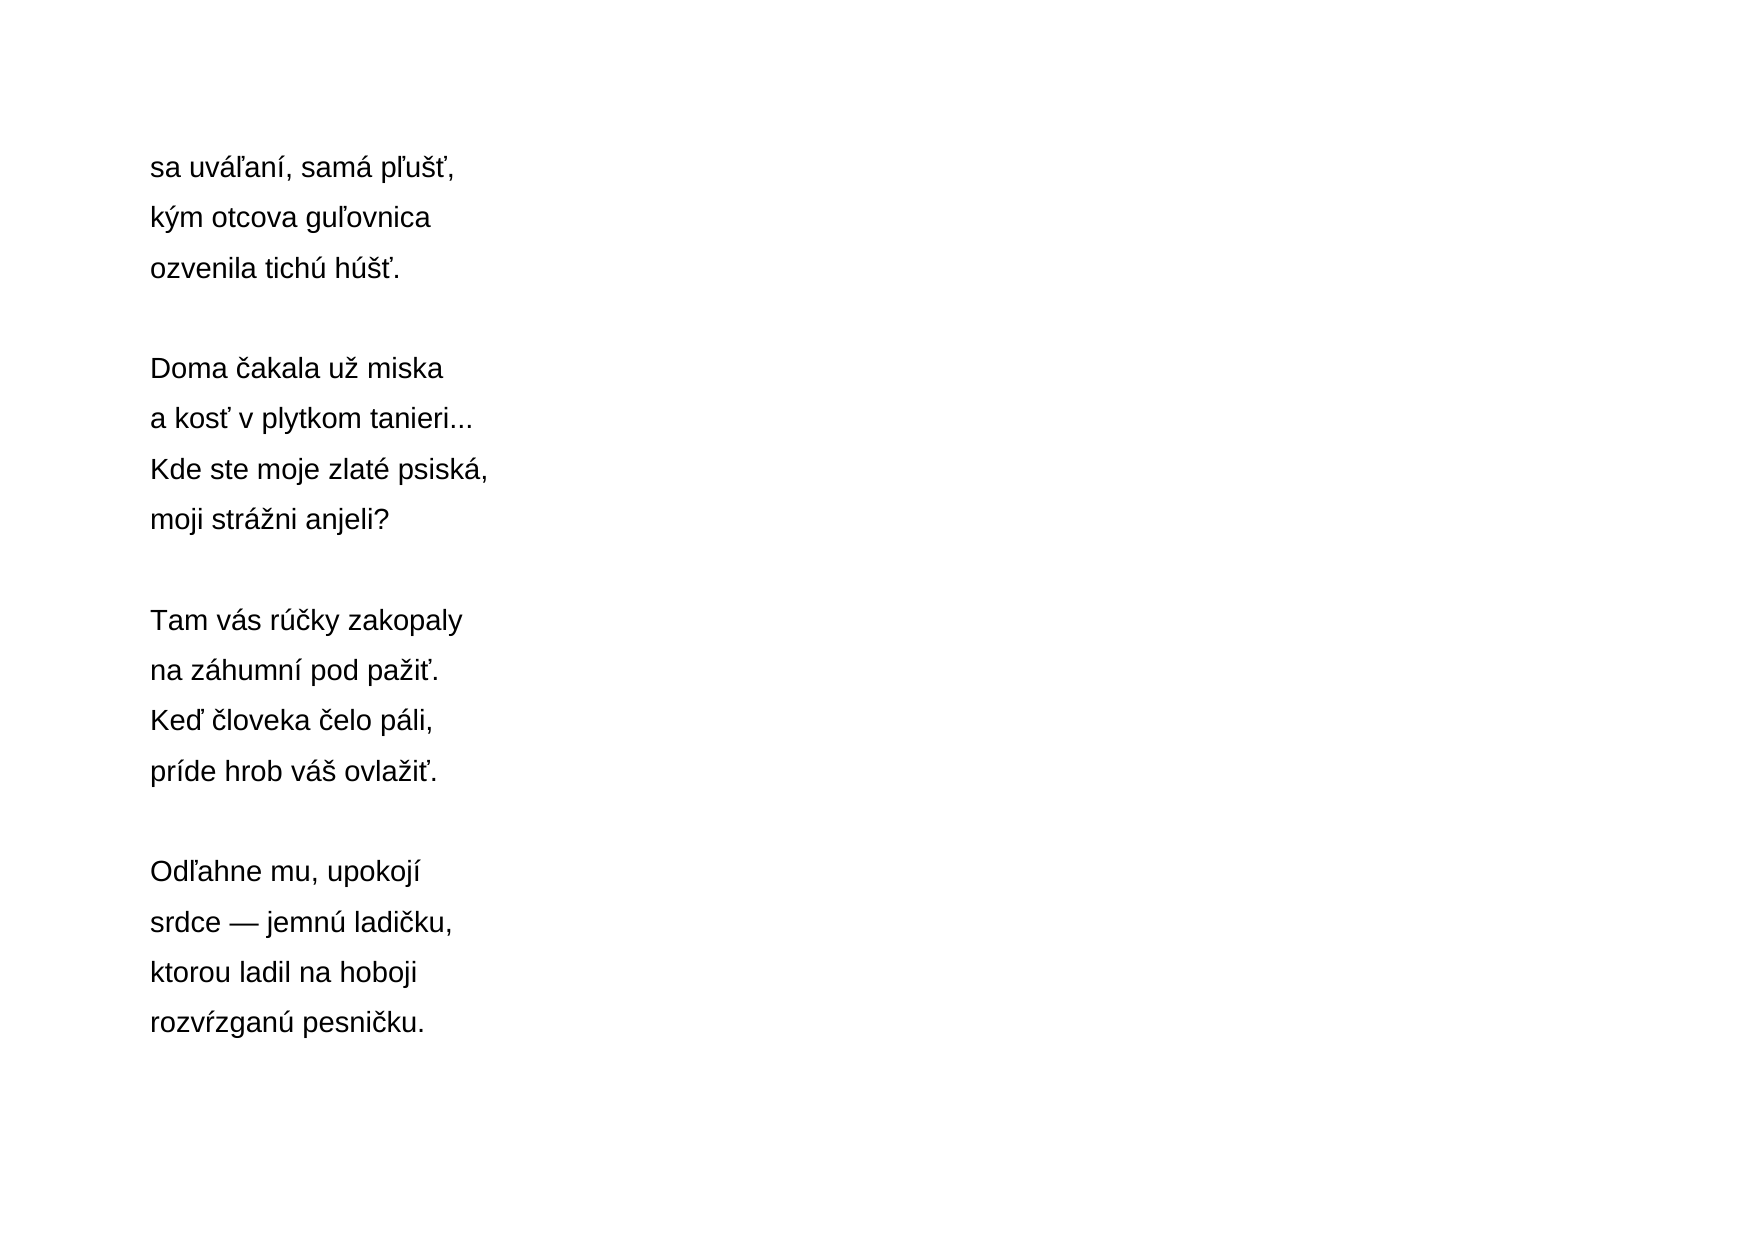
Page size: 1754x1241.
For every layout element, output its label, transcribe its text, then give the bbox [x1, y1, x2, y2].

text ozvenila tichú húšť. [150, 251, 1243, 284]
text sa uváľaní, samá pľušť, [150, 150, 1243, 183]
text ktorou ladil na hoboji [150, 955, 1243, 988]
text srdce — jemnú ladičku, [150, 905, 1243, 938]
text Odľahne mu, upokojí [150, 854, 1243, 888]
text Keď človeka čelo páli, [150, 703, 1243, 737]
text príde hrob váš ovlažiť. [150, 754, 1243, 787]
text rozvŕzganú pesničku. [150, 1005, 1243, 1039]
text na záhumní pod pažiť. [150, 653, 1243, 687]
text moji strážni anjeli? [150, 502, 1243, 536]
text Tam vás rúčky zakopaly [150, 603, 1243, 636]
text a kosť v plytkom tanieri... [150, 402, 1243, 435]
text kým otcova guľovnica [150, 200, 1243, 234]
text Kde ste moje zlaté psiská, [150, 452, 1243, 485]
text Doma čakala už miska [150, 351, 1243, 385]
